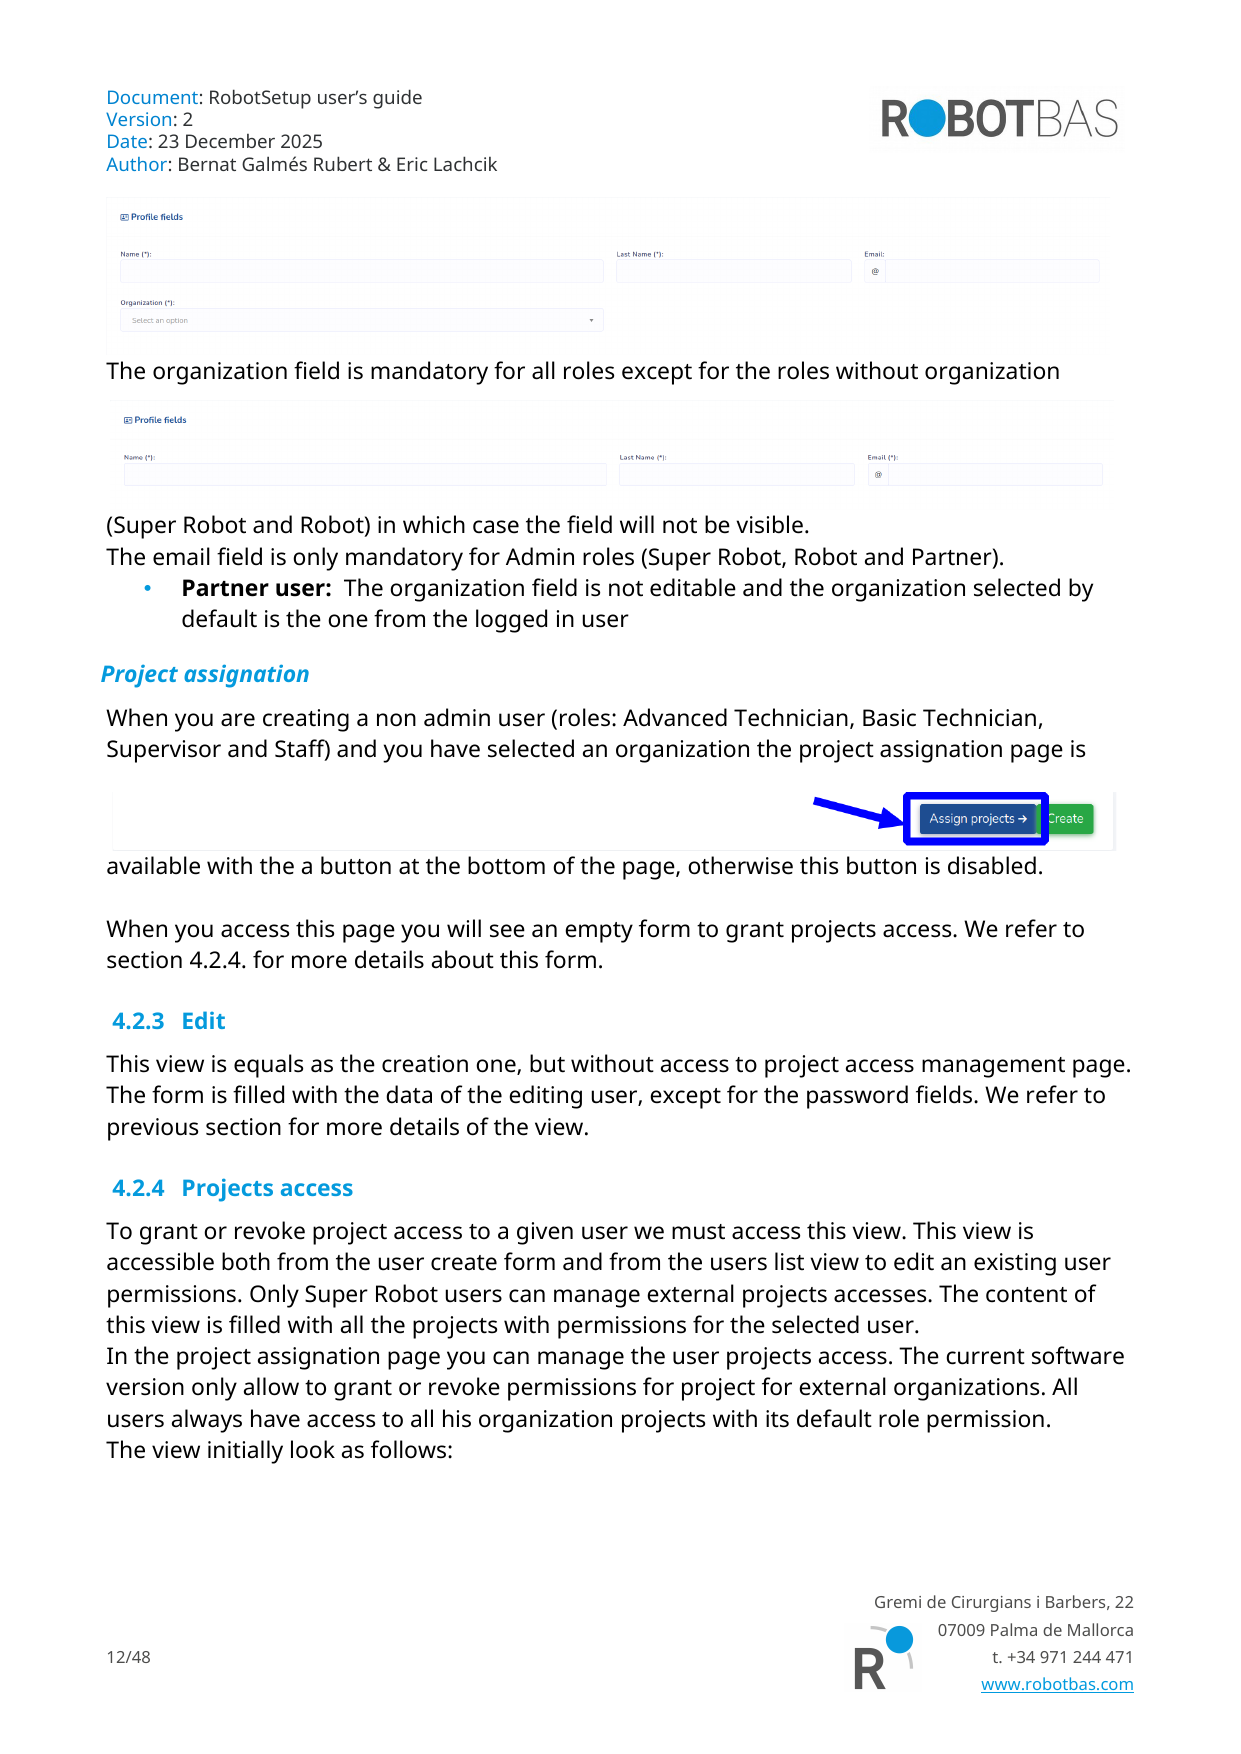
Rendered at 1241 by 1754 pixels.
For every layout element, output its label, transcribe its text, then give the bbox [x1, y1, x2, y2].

text The email field is only mandatory for Admin roles (Super Robot, Robot and Partner). [106, 540, 1134, 572]
list Partner user: The organization field is not editable and the organization selected by default is the one from the logged in user [144, 572, 1134, 634]
subtitle Edit [106, 1004, 1134, 1036]
subtitle Project assignation [100, 658, 1134, 689]
subtitle Projects access [106, 1171, 1134, 1203]
picture [106, 197, 1111, 355]
picture [869, 86, 1125, 153]
text In the project assignation page you can manage the user projects access. The current software version only allow to grant or revoke permissions for project for external organizations. All users always have access to all his organization projects with its default role permission. [106, 1340, 1134, 1434]
text The organization field is mandatory for all roles except for the roles without organization (Super Robot and Robot) in which case the field will not be visible. [106, 205, 1134, 540]
picture [844, 1623, 923, 1692]
text This view is equals as the creation one, but without access to project access management page. The form is filled with the data of the editing user, except for the password fields. We refer to previous section for more details of the view. [106, 1048, 1134, 1142]
picture [112, 792, 1117, 851]
text When you are creating a non admin user (roles: Advanced Technician, Basic Technician, Supervisor and Staff) and you have selected an organization the project assignation page is available with the a button at the bottom of the page, otherwise this button is disabled. [106, 701, 1134, 881]
picture [110, 400, 1114, 510]
text When you access this page you will see an empty form to grant projects access. We refer to section 4.2.4. for more details about this form. [106, 913, 1134, 975]
text The view initially look as follows: [106, 1434, 1134, 1465]
text To grant or revoke project access to a given user we must access this view. This view is accessible both from the user create form and from the users list view to edit an existing user permissions. Only Super Robot users can manage external projects accesses. The content of this view is filled with all the projects with permissions for the selected user. [106, 1215, 1134, 1340]
